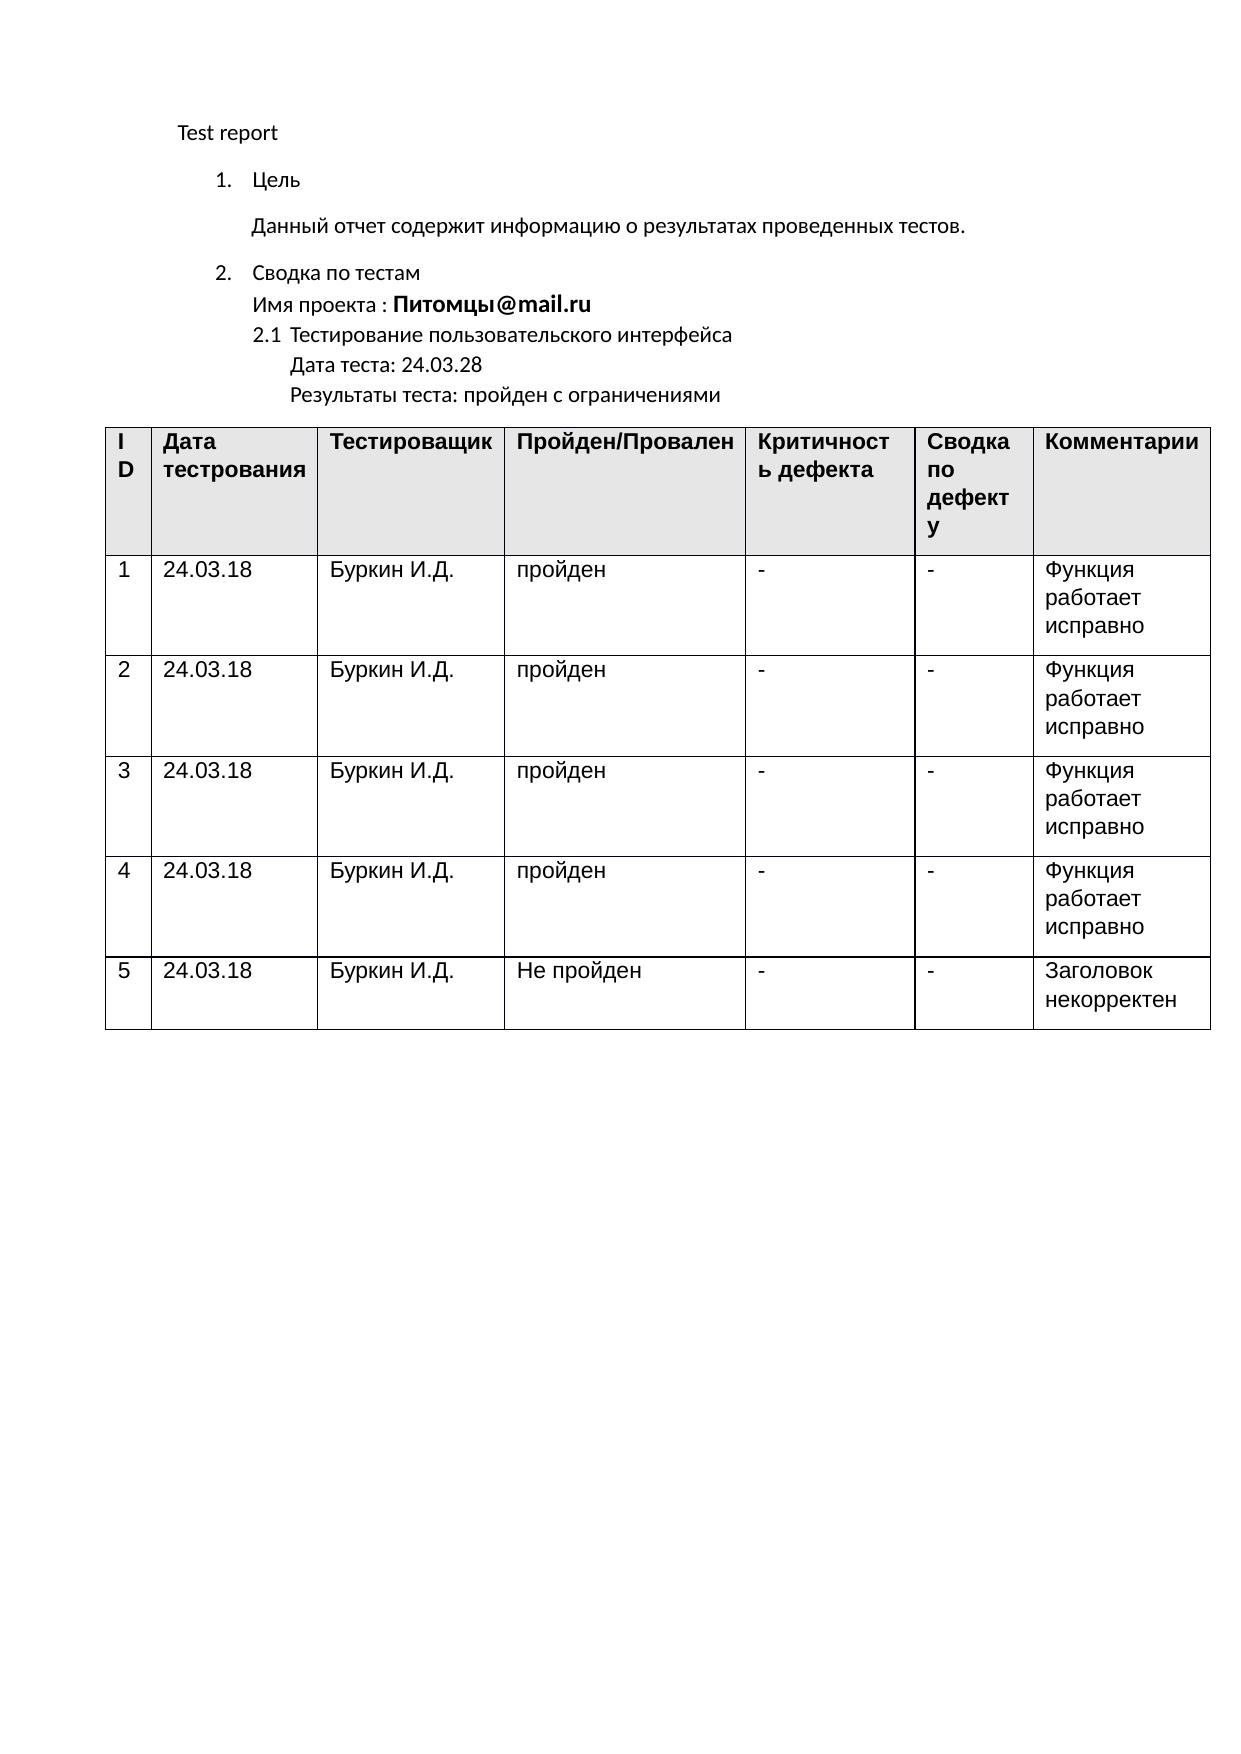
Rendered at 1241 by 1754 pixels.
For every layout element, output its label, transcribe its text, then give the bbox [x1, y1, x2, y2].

table_cell - [916, 757, 1033, 856]
table_header Дата тестрования [152, 428, 317, 555]
table_cell Буркин И.Д. [318, 656, 504, 756]
list Имя проекта : Питомцы@mail.ru [252, 288, 1152, 318]
table_cell 24.03.18 [152, 656, 317, 756]
text Данный отчет содержит информацию о результатах проведенных тестов. [251, 211, 1152, 239]
table_cell Функция работает исправно [1034, 757, 1210, 856]
table_cell 24.03.18 [152, 958, 317, 1028]
table_cell Функция работает исправно [1034, 656, 1210, 756]
table_cell - [916, 857, 1033, 956]
table_cell пройден [505, 656, 745, 756]
table_cell - [916, 958, 1033, 1028]
table_cell 24.03.18 [152, 556, 317, 655]
list Цель [215, 165, 1152, 193]
table_header Критичность дефекта [746, 428, 914, 555]
table_cell Буркин И.Д. [318, 556, 504, 655]
table_cell Заголовок некорректен [1034, 958, 1210, 1028]
table_cell 1 [106, 556, 151, 655]
table_cell Функция работает исправно [1034, 556, 1210, 655]
table_cell - [746, 958, 914, 1028]
table_cell 5 [106, 958, 151, 1028]
table_cell пройден [505, 556, 745, 655]
table_cell - [746, 556, 914, 655]
list Дата теста: 24.03.28 [290, 350, 1152, 378]
table_cell 24.03.18 [152, 857, 317, 956]
table_header ID [106, 428, 151, 555]
table_cell 24.03.18 [152, 757, 317, 856]
text Test report [177, 118, 1152, 146]
table_cell 4 [106, 857, 151, 956]
list Сводка по тестам [215, 258, 1152, 286]
table_cell - [746, 656, 914, 756]
table_cell - [746, 757, 914, 856]
table_cell Буркин И.Д. [318, 757, 504, 856]
table_cell - [916, 556, 1033, 655]
table_header Сводка по дефекту [916, 428, 1033, 555]
table_cell 3 [106, 757, 151, 856]
table_header Комментарии [1034, 428, 1210, 555]
table_header Тестироващик [318, 428, 504, 555]
table_cell Функция работает исправно [1034, 857, 1210, 956]
list Тестирование пользовательского интерфейса [252, 320, 1152, 348]
table_cell - [746, 857, 914, 956]
table_header Пройден/Провален [505, 428, 745, 555]
table_cell пройден [505, 757, 745, 856]
table_cell Не пройден [505, 958, 745, 1028]
table_cell Буркин И.Д. [318, 958, 504, 1028]
table_cell 2 [106, 656, 151, 756]
table_cell пройден [505, 857, 745, 956]
table_cell Буркин И.Д. [318, 857, 504, 956]
list Результаты теста: пройден с ограничениями [290, 380, 1152, 408]
table_cell - [916, 656, 1033, 756]
